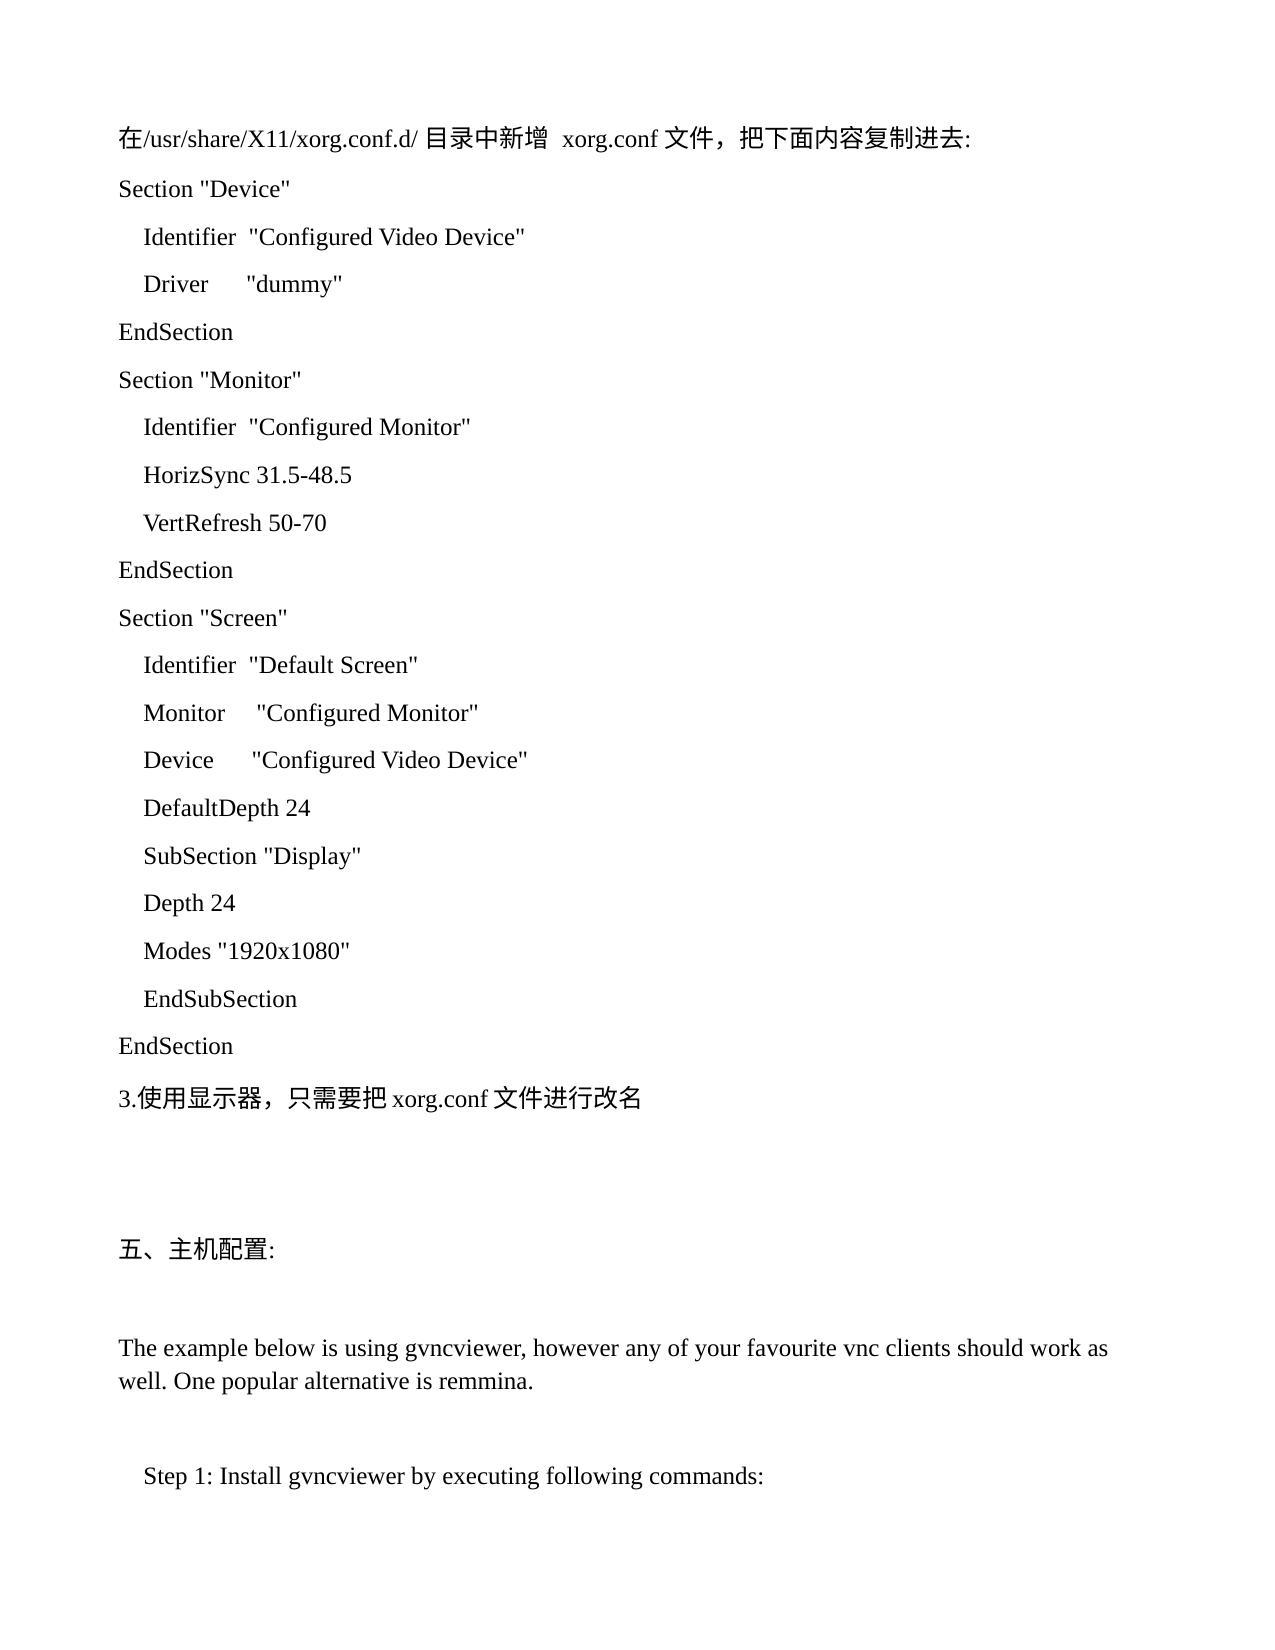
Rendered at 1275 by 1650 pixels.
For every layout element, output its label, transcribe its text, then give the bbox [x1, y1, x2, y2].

text Modes "1920x1080" [118, 936, 1157, 965]
text Driver "dummy" [118, 269, 1157, 298]
text Monitor "Configured Monitor" [118, 698, 1157, 727]
text EndSection [118, 555, 1157, 584]
text EndSubSection [118, 984, 1157, 1012]
text 3.使用显示器，只需要把xorg.conf文件进行改名 [118, 1079, 1157, 1115]
text HorizSync 31.5-48.5 [118, 460, 1157, 489]
text Identifier "Configured Monitor" [118, 412, 1157, 441]
text 在/usr/share/X11/xorg.conf.d/ 目录中新增 xorg.conf 文件，把下面内容复制进去: [118, 118, 1157, 154]
text EndSection [118, 317, 1157, 346]
text The example below is using gvncviewer, however any of your favourite vnc clients should work as well. One popular alternative is remmina. [118, 1333, 1157, 1395]
text Step 1: Install gvncviewer by executing following commands: [118, 1461, 1157, 1489]
text Depth 24 [118, 888, 1157, 917]
text DefaultDepth 24 [118, 793, 1157, 822]
text VertRefresh 50-70 [118, 508, 1157, 536]
text Device "Configured Video Device" [118, 746, 1157, 774]
text Section "Monitor" [118, 365, 1157, 393]
text Section "Screen" [118, 603, 1157, 632]
text EndSection [118, 1031, 1157, 1060]
text SubSection "Display" [118, 841, 1157, 869]
text Identifier "Default Screen" [118, 650, 1157, 679]
text 五、主机配置: [118, 1229, 1157, 1266]
text Identifier "Configured Video Device" [118, 222, 1157, 251]
text Section "Device" [118, 174, 1157, 203]
